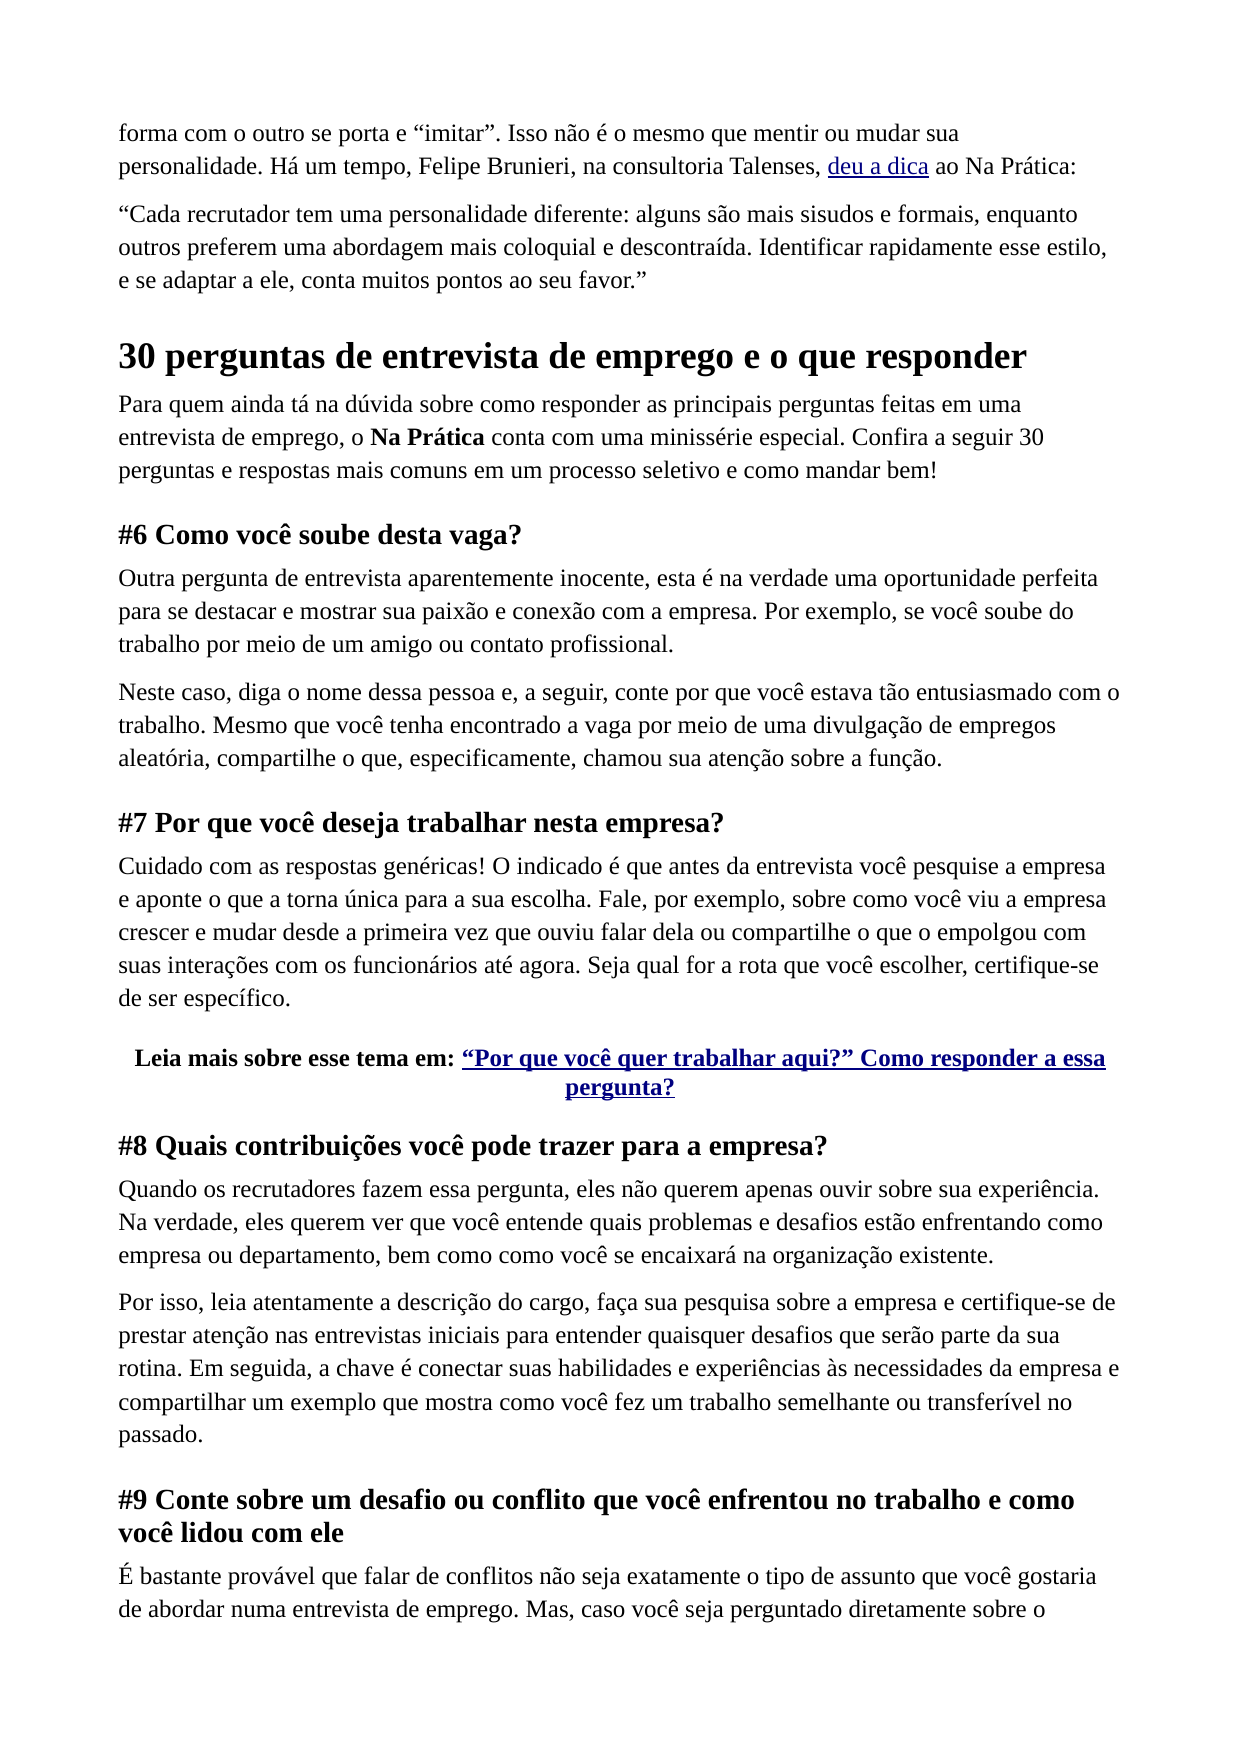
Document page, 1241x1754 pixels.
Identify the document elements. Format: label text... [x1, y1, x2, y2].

subtitle 30 perguntas de entrevista de emprego e o que responder [118, 333, 1122, 376]
subtitle #6 Como você soube desta vaga? [118, 517, 1122, 551]
subtitle Leia mais sobre esse tema em: “Por que você quer trabalhar aqui?” Como responder a essa pergunta? [118, 1043, 1122, 1101]
text Neste caso, diga o nome dessa pessoa e, a seguir, conte por que você estava tão entusiasmado com o trabalho. Mesmo que você tenha encontrado a vaga por meio de uma divulgação de empregos aleatória, compartilhe o que, especificamente, chamou sua atenção sobre a função. [118, 677, 1122, 772]
subtitle #7 Por que você deseja trabalhar nesta empresa? [118, 805, 1122, 838]
text Outra pergunta de entrevista aparentemente inocente, esta é na verdade uma oportunidade perfeita para se destacar e mostrar sua paixão e conexão com a empresa. Por exemplo, se você soube do trabalho por meio de um amigo ou contato profissional. [118, 563, 1122, 658]
text Para quem ainda tá na dúvida sobre como responder as principais perguntas feitas em uma entrevista de emprego, o Na Prática conta com uma minissérie especial. Confira a seguir 30 perguntas e respostas mais comuns em um processo seletivo e como mandar bem! [118, 389, 1122, 484]
text Quando os recrutadores fazem essa pergunta, eles não querem apenas ouvir sobre sua experiência. Na verdade, eles querem ver que você entende quais problemas e desafios estão enfrentando como empresa ou departamento, bem como como você se encaixará na organização existente. [118, 1174, 1122, 1269]
text “Cada recrutador tem uma personalidade diferente: alguns são mais sisudos e formais, enquanto outros preferem uma abordagem mais coloquial e descontraída. Identificar rapidamente esse estilo, e se adaptar a ele, conta muitos pontos ao seu favor.” [118, 199, 1122, 293]
text Cuidado com as respostas genéricas! O indicado é que antes da entrevista você pesquise a empresa e aponte o que a torna única para a sua escolha. Fale, por exemplo, sobre como você viu a empresa crescer e mudar desde a primeira vez que ouviu falar dela ou compartilhe o que o empolgou com suas interações com os funcionários até agora. Seja qual for a rota que você escolher, certifique-se de ser específico. [118, 851, 1122, 1012]
text forma com o outro se porta e “imitar”. Isso não é o mesmo que mentir ou mudar sua personalidade. Há um tempo, Felipe Brunieri, na consultoria Talenses, deu a dica ao Na Prática: [118, 118, 1122, 180]
subtitle #8 Quais contribuições você pode trazer para a empresa? [118, 1128, 1122, 1161]
subtitle #9 Conte sobre um desafio ou conflito que você enfrentou no trabalho e como você lidou com ele [118, 1482, 1122, 1549]
text Por isso, leia atentamente a descrição do cargo, faça sua pesquisa sobre a empresa e certifique-se de prestar atenção nas entrevistas iniciais para entender quaisquer desafios que serão parte da sua rotina. Em seguida, a chave é conectar suas habilidades e experiências às necessidades da empresa e compartilhar um exemplo que mostra como você fez um trabalho semelhante ou transferível no passado. [118, 1287, 1122, 1448]
text É bastante provável que falar de conflitos não seja exatamente o tipo de assunto que você gostaria de abordar numa entrevista de emprego. Mas, caso você seja perguntado diretamente sobre o [118, 1561, 1122, 1623]
